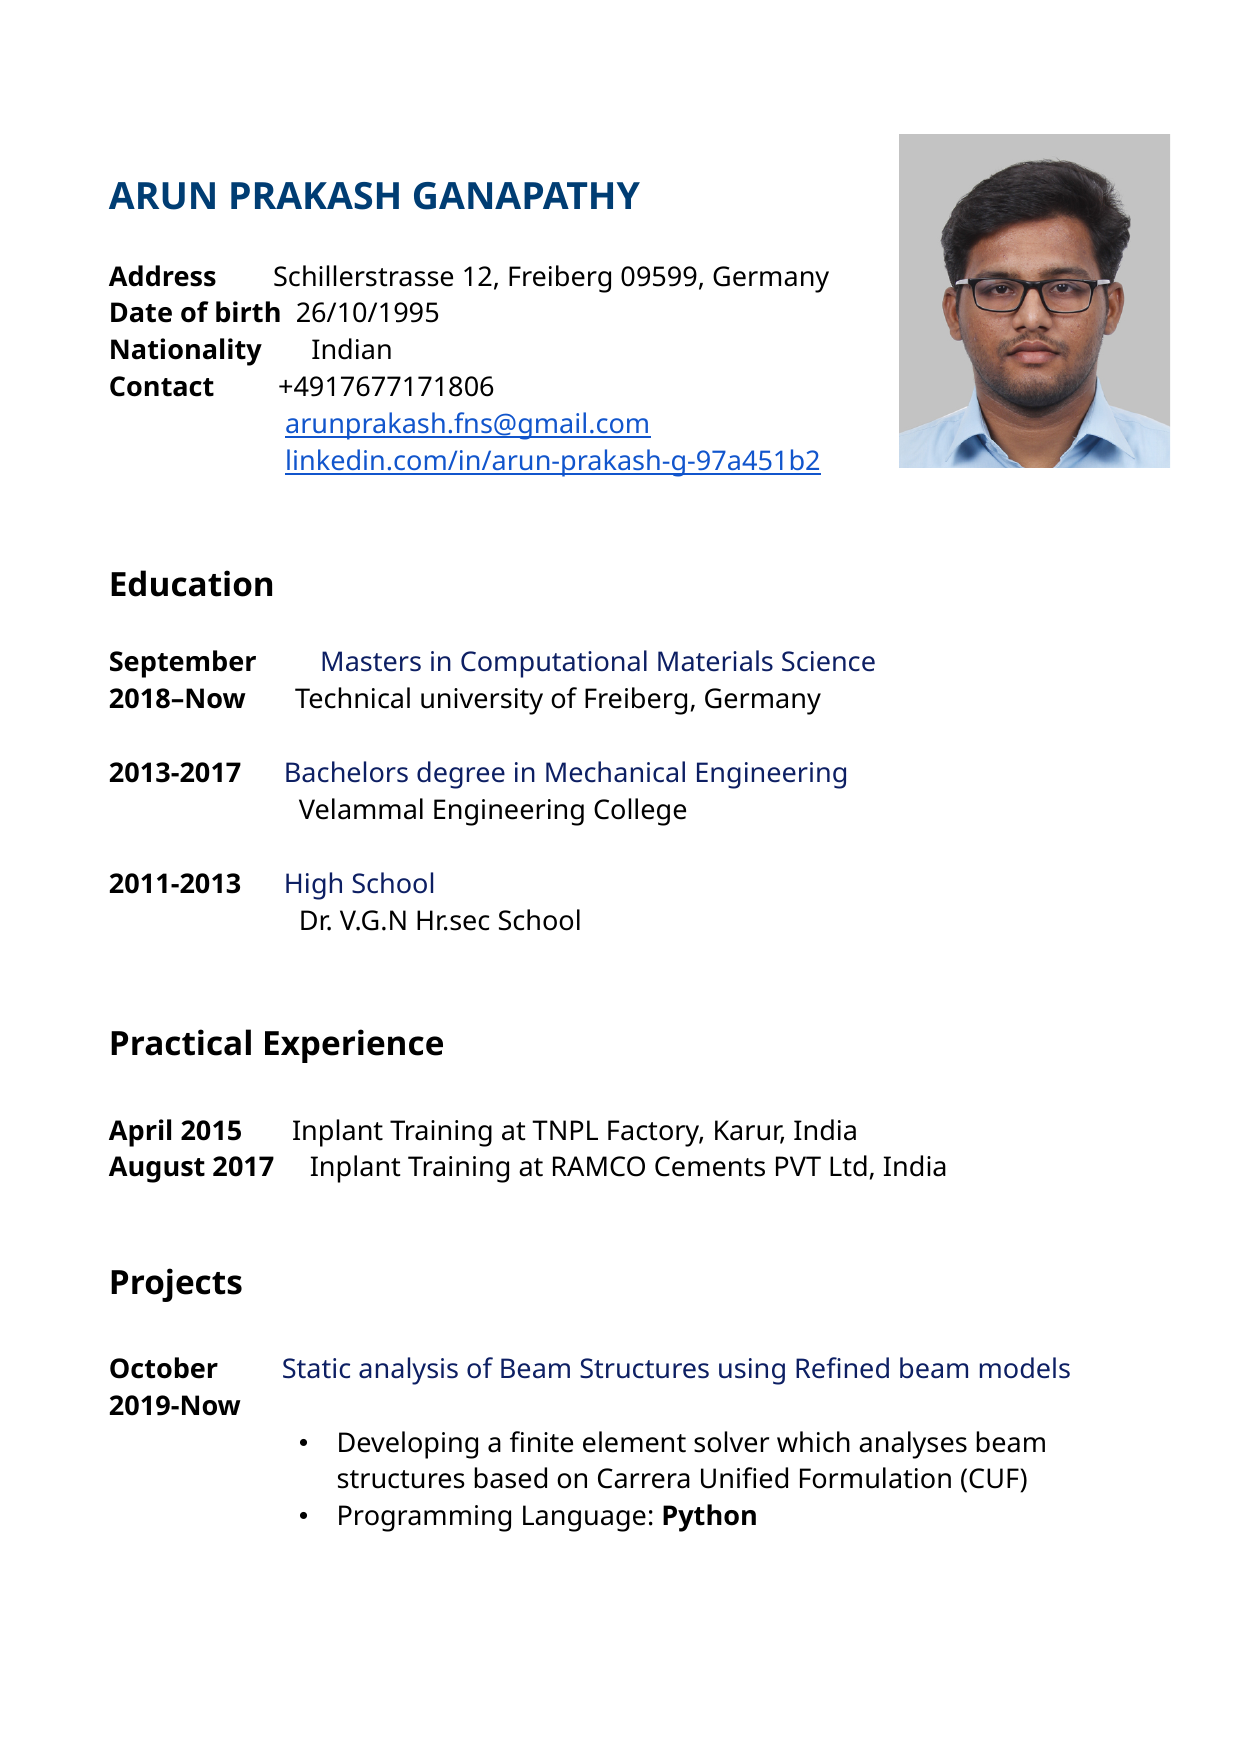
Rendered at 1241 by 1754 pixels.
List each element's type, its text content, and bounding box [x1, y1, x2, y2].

text Projects [109, 1258, 1121, 1304]
text Date of birth 26/10/1995 [109, 294, 899, 331]
picture [899, 134, 1171, 468]
text Velammal Engineering College [109, 790, 1121, 827]
text 2011-2013 High School [109, 864, 1121, 901]
list Programming Language: Python [299, 1497, 1121, 1534]
text Dr. V.G.N Hr.sec School [109, 901, 1121, 938]
text August 2017 Inplant Training at RAMCO Cements PVT Ltd, India [109, 1148, 1121, 1185]
text September Masters in Computational Materials Science [109, 643, 1121, 680]
text Practical Experience [109, 1020, 1121, 1066]
text linkedin.com/in/arun-prakash-g-97a451b2 [109, 441, 1121, 478]
text 2013-2017 Bachelors degree in Mechanical Engineering [109, 753, 1121, 790]
text April 2015 Inplant Training at TNPL Factory, Karur, India [109, 1111, 1121, 1148]
text October Static analysis of Beam Structures using Refined beam models [109, 1349, 1121, 1386]
text Address Schillerstrasse 12, Freiberg 09599, Germany [109, 257, 899, 294]
text 2019-Now [109, 1386, 1121, 1423]
text Nationality Indian [109, 331, 899, 368]
text 2018–Now Technical university of Freiberg, Germany [109, 680, 1121, 717]
text arunprakash.fns@gmail.com [109, 404, 899, 441]
text Contact +4917677171806 [109, 368, 899, 404]
list Developing a finite element solver which analyses beam structures based on Carrera Unified Formulation (CUF) [299, 1423, 1121, 1497]
text ARUN PRAKASH GANAPATHY [109, 169, 899, 220]
text Education [109, 561, 1121, 606]
